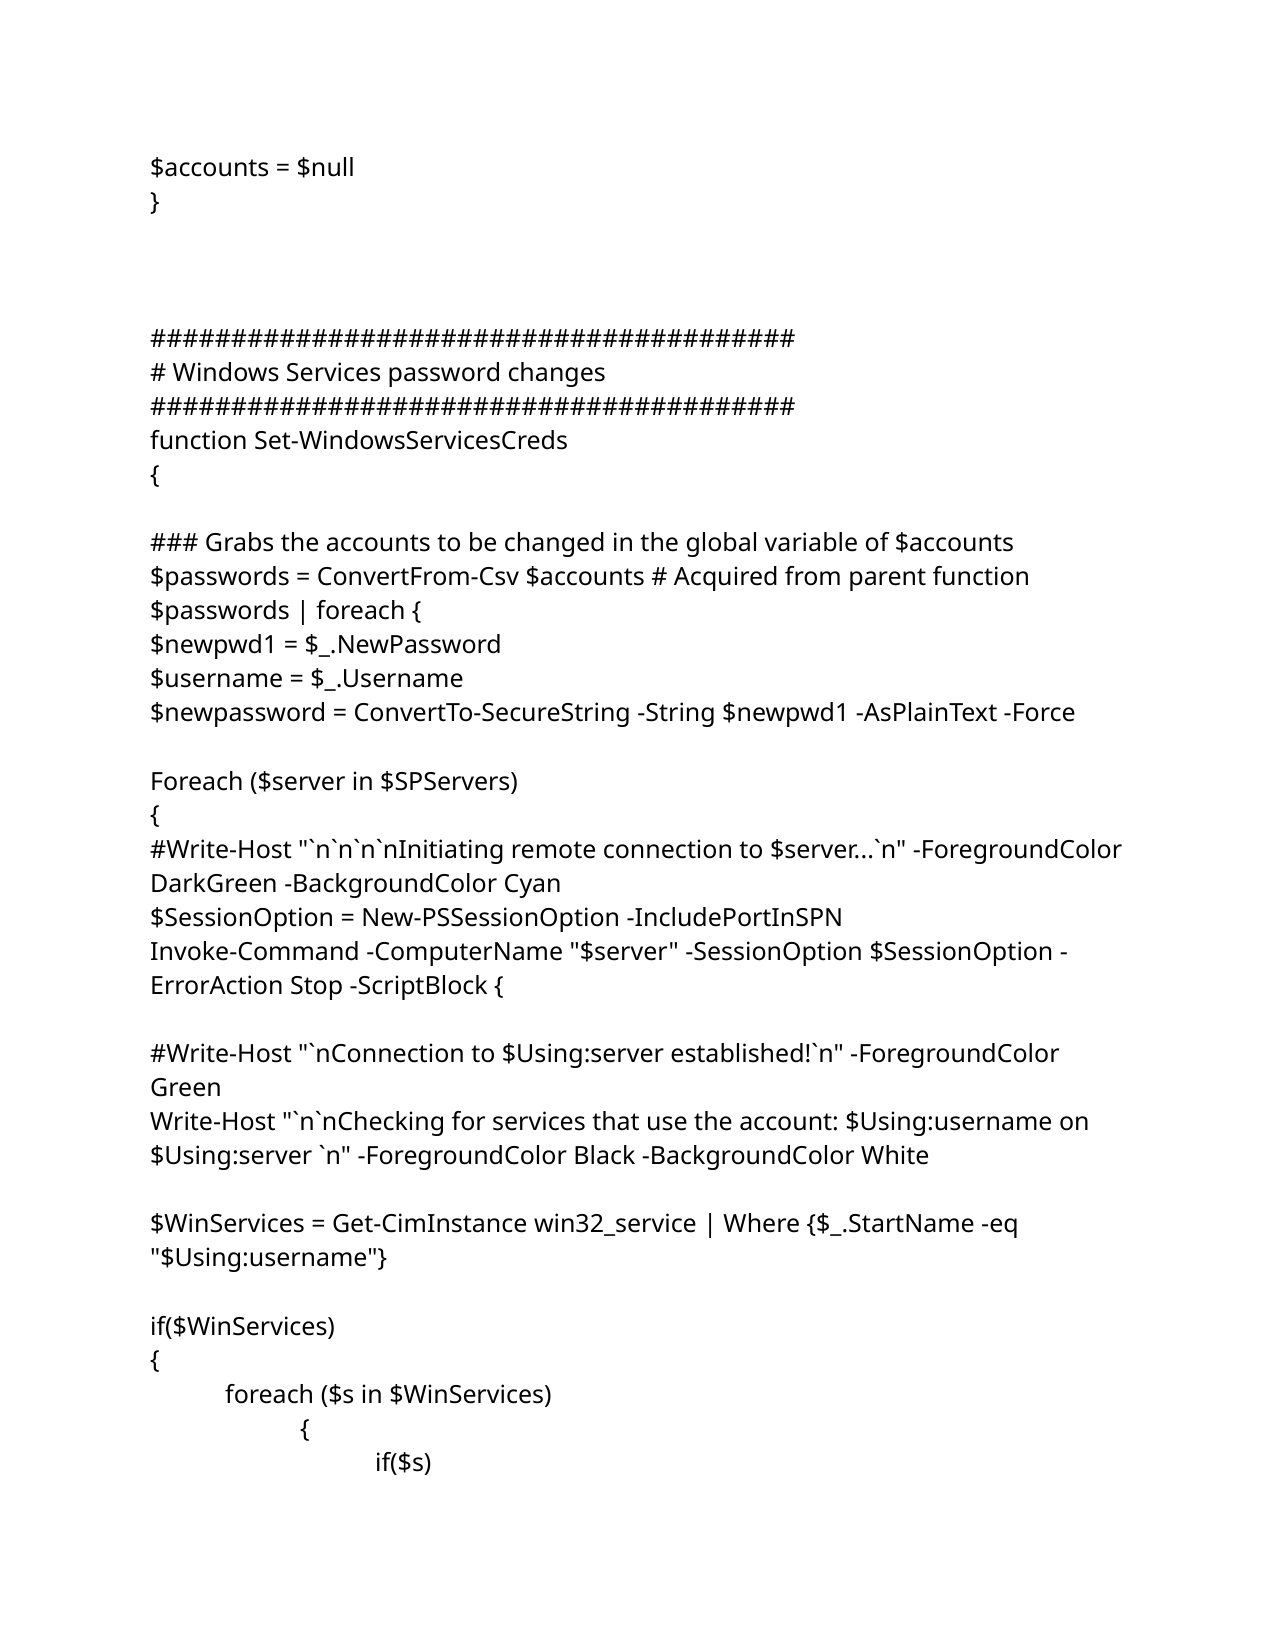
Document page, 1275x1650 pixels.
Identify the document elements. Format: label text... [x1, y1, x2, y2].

text #Write-Host "`nConnection to $Using:server established!`n" -ForegroundColor Green [150, 1036, 1125, 1104]
text Foreach ($server in $SPServers) [150, 763, 1125, 797]
text ######################################## [150, 320, 1125, 354]
text { [150, 1410, 1125, 1444]
text $WinServices = Get-CimInstance win32_service | Where {$_.StartName -eq "$Using:username"} [150, 1206, 1125, 1274]
text } [150, 184, 1125, 218]
text Write-Host "`n`nChecking for services that use the account: $Using:username on $Using:server `n" -ForegroundColor Black -BackgroundColor White [150, 1104, 1125, 1172]
text #Write-Host "`n`n`n`nInitiating remote connection to $server...`n" -ForegroundColor DarkGreen -BackgroundColor Cyan [150, 831, 1125, 899]
text $SessionOption = New-PSSessionOption -IncludePortInSPN [150, 899, 1125, 933]
text $passwords = ConvertFrom-Csv $accounts # Acquired from parent function [150, 559, 1125, 593]
text if($WinServices) [150, 1308, 1125, 1342]
text ######################################## [150, 388, 1125, 422]
text $passwords | foreach { [150, 593, 1125, 627]
text if($s) [150, 1444, 1125, 1478]
text foreach ($s in $WinServices) [150, 1376, 1125, 1410]
text $accounts = $null [150, 150, 1125, 184]
text Invoke-Command -ComputerName "$server" -SessionOption $SessionOption -ErrorAction Stop -ScriptBlock { [150, 933, 1125, 1002]
text $newpwd1 = $_.NewPassword [150, 627, 1125, 661]
text # Windows Services password changes [150, 354, 1125, 388]
text { [150, 1342, 1125, 1376]
text ### Grabs the accounts to be changed in the global variable of $accounts [150, 525, 1125, 559]
text { [150, 797, 1125, 831]
text function Set-WindowsServicesCreds [150, 422, 1125, 457]
text { [150, 457, 1125, 491]
text $newpassword = ConvertTo-SecureString -String $newpwd1 -AsPlainText -Force [150, 695, 1125, 729]
text $username = $_.Username [150, 661, 1125, 695]
